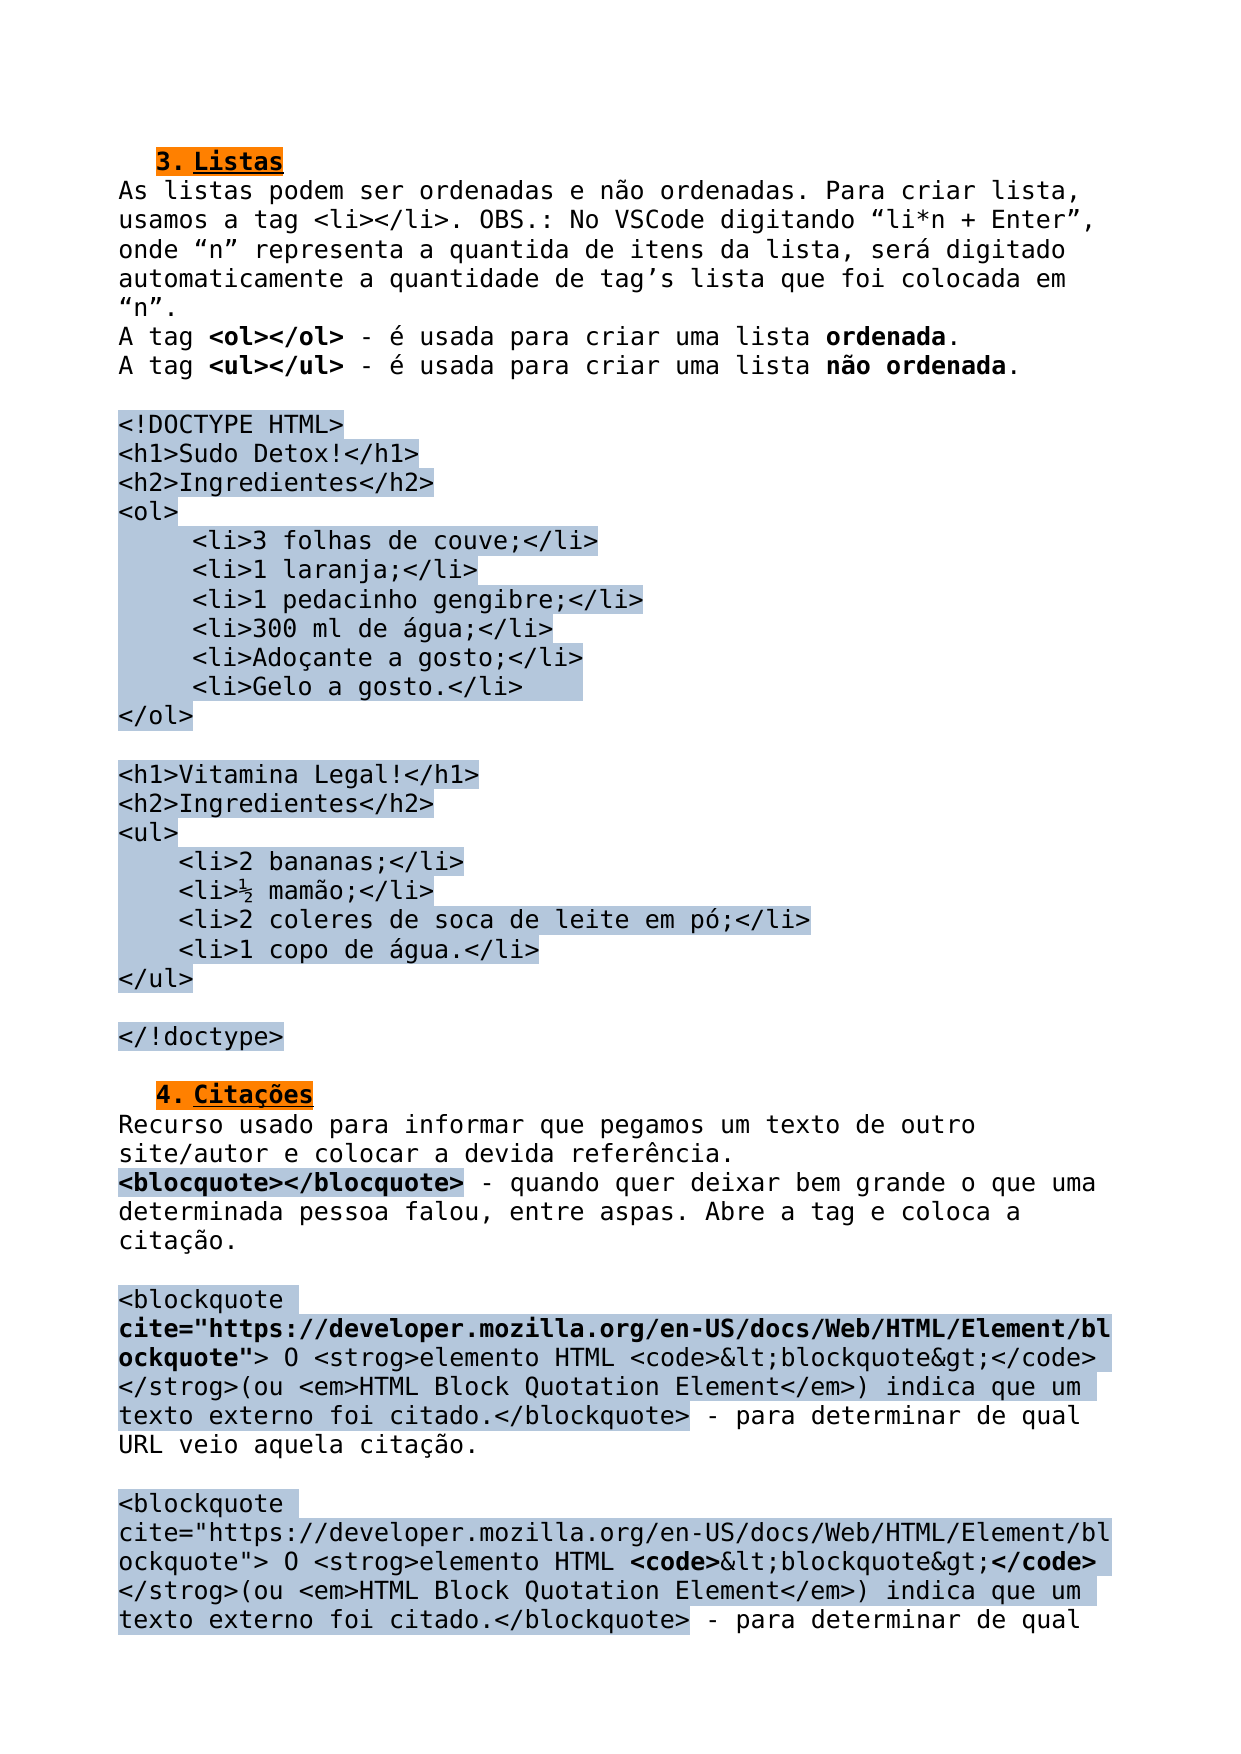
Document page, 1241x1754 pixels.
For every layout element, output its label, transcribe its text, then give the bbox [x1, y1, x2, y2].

text <li>2 coleres de soca de leite em pó;</li> [118, 906, 1122, 935]
text <ol> [118, 497, 1122, 526]
text As listas podem ser ordenadas e não ordenadas. Para criar lista, usamos a tag <li></li>. OBS.: No VSCode digitando “li*n + Enter”, onde “n” representa a quantida de itens da lista, será digitado automaticamente a quantidade de tag’s lista que foi colocada em “n”. [118, 176, 1122, 322]
text <h1>Vitamina Legal!</h1> [118, 760, 1122, 789]
text <h2>Ingredientes</h2> [118, 468, 1122, 497]
text <blockquote cite="https://developer.mozilla.org/en-US/docs/Web/HTML/Element/blockquote"> O <strog>elemento HTML <code>&lt;blockquote&gt;</code> </strog>(ou <em>HTML Block Quotation Element</em>) indica que um texto externo foi citado.</blockquote> - para determinar de qual URL veio aquela citação. [118, 1285, 1122, 1460]
text <h1>Sudo Detox!</h1> [118, 439, 1122, 468]
list Listas [193, 147, 1122, 176]
text <li>1 pedacinho gengibre;</li> [118, 585, 1122, 614]
text A tag <ol></ol> - é usada para criar uma lista ordenada. [118, 322, 1122, 351]
text <ul> [118, 818, 1122, 847]
text <!DOCTYPE HTML> [118, 410, 1122, 439]
text <li>Gelo a gosto.</li> [118, 672, 1122, 701]
text <li>2 bananas;</li> [118, 847, 1122, 876]
text <li>300 ml de água;</li> [118, 614, 1122, 643]
text <li>1 laranja;</li> [118, 556, 1122, 585]
text <h2>Ingredientes</h2> [118, 789, 1122, 818]
text </ul> [118, 964, 1122, 993]
text <blocquote></blocquote> - quando quer deixar bem grande o que uma determinada pessoa falou, entre aspas. Abre a tag e coloca a citação. [118, 1168, 1122, 1256]
text <blockquote cite="https://developer.mozilla.org/en-US/docs/Web/HTML/Element/blockquote"> O <strog>elemento HTML <code>&lt;blockquote&gt;</code> </strog>(ou <em>HTML Block Quotation Element</em>) indica que um texto externo foi citado.</blockquote> - para determinar de qual [118, 1489, 1122, 1635]
text <li>3 folhas de couve;</li> [118, 526, 1122, 556]
text <li>Adoçante a gosto;</li> [118, 643, 1122, 672]
text A tag <ul></ul> - é usada para criar uma lista não ordenada. [118, 351, 1122, 381]
text </!doctype> [118, 1022, 1122, 1051]
text </ol> [118, 701, 1122, 731]
text <li>½ mamão;</li> [118, 876, 1122, 906]
text <li>1 copo de água.</li> [118, 935, 1122, 964]
text Recurso usado para informar que pegamos um texto de outro site/autor e colocar a devida referência. [118, 1110, 1122, 1168]
list Citações [193, 1081, 1122, 1110]
